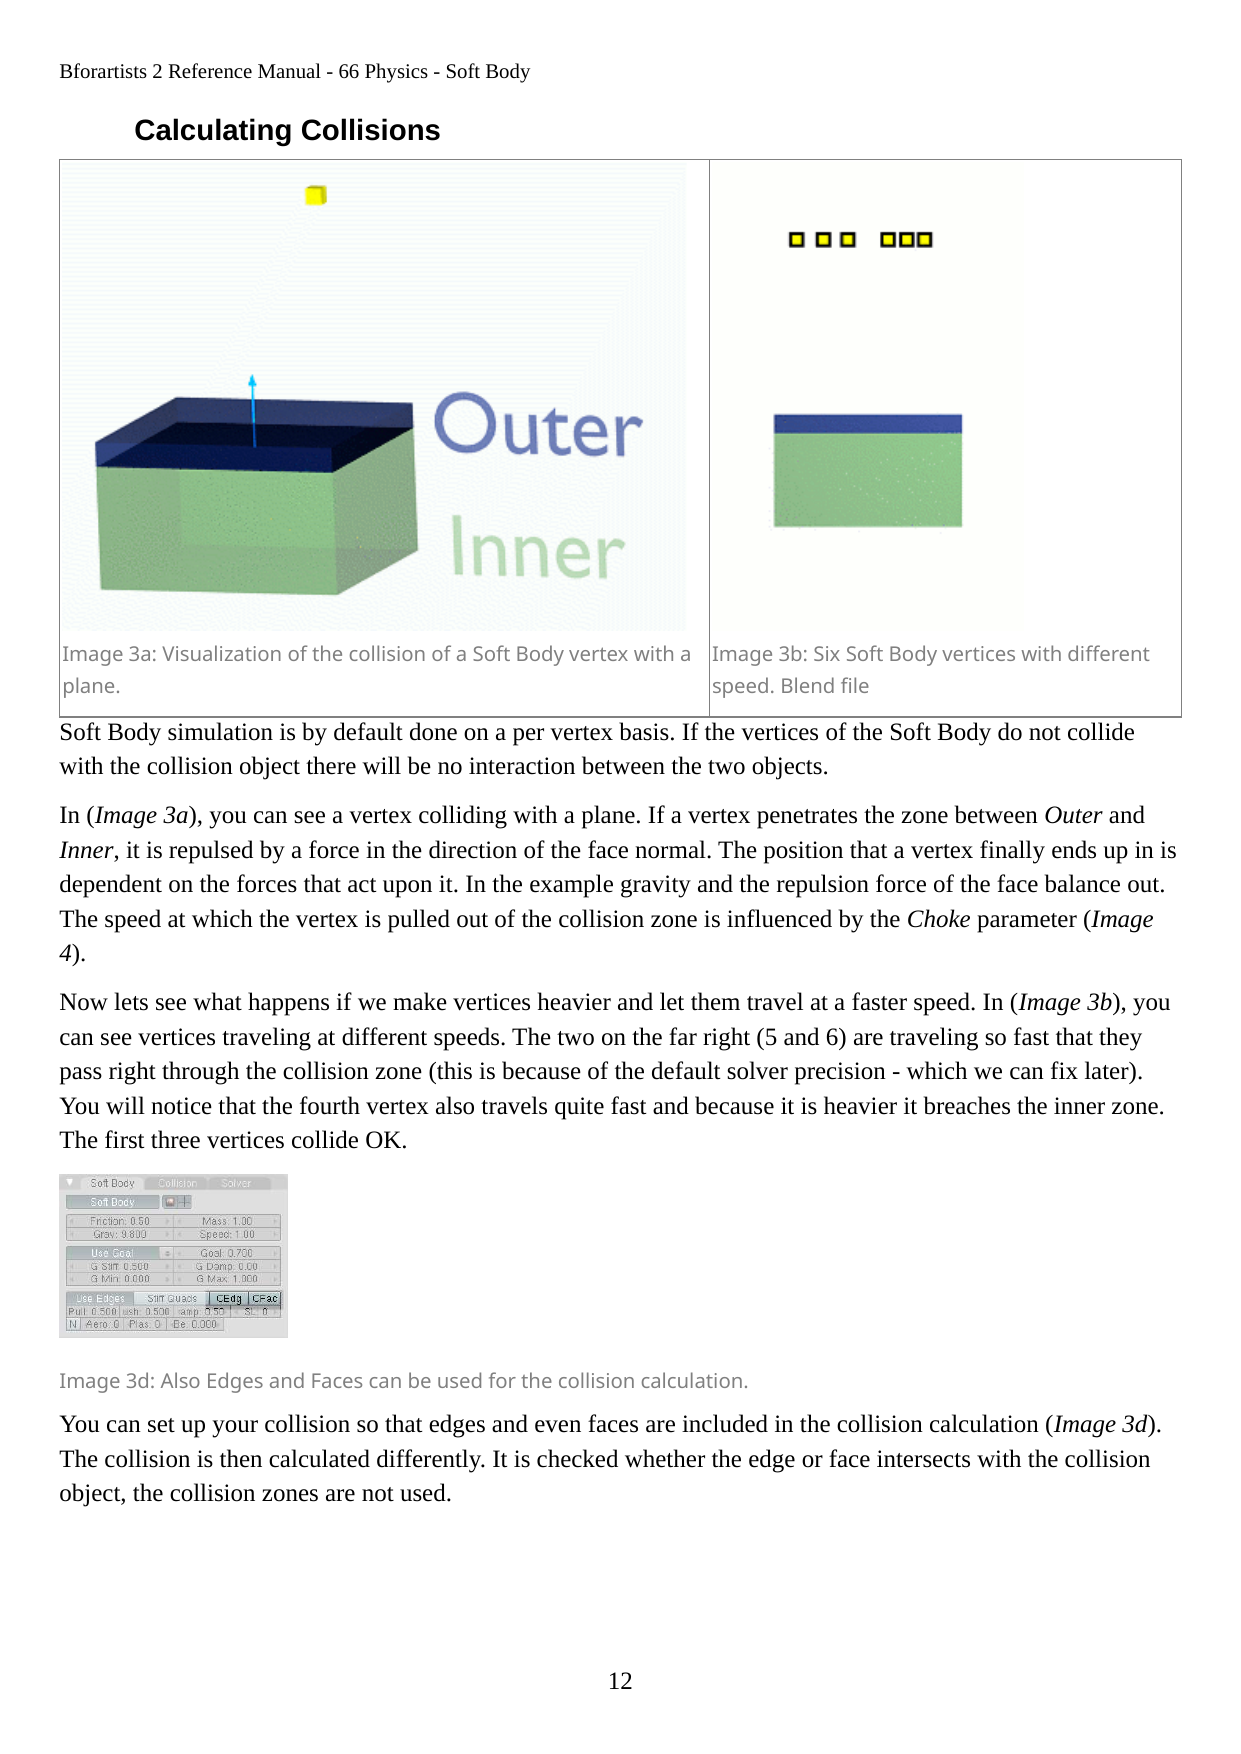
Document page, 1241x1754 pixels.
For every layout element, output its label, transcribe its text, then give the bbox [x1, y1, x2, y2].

picture [62, 162, 687, 631]
text You can set up your collision so that edges and even faces are included in the collision calculation (Image 3d). The collision is then calculated differently. It is checked whether the edge or face intersects with the collision object, the collision zones are not used. [59, 1409, 1181, 1507]
picture [711, 162, 1025, 631]
table_header Image 3a: Visualization of the collision of a Soft Body vertex with a plane. [60, 160, 709, 716]
text In (Image 3a), you can see a vertex colliding with a plane. If a vertex penetrates the zone between Outer and Inner, it is repulsed by a force in the direction of the face normal. The position that a vertex finally ends up in is dependent on the forces that act upon it. In the example gravity and the repulsion force of the face balance out. The speed at which the vertex is pulled out of the collision zone is influenced by the Choke parameter (Image 4). [59, 800, 1181, 967]
text Now lets see what happens if we make vertices heavier and let them travel at a faster speed. In (Image 3b), you can see vertices traveling at different speeds. The two on the far right (5 and 6) are traveling so fast that they pass right through the collision zone (this is because of the default solver precision - which we can fix later). You will notice that the fourth vertex also travels quite fast and because it is heavier it breaches the inner zone. The first three vertices collide OK. [59, 987, 1181, 1154]
picture [59, 1174, 288, 1338]
subtitle Calculating Collisions [59, 113, 1181, 146]
text Soft Body simulation is by default done on a per vertex basis. If the vertices of the Soft Body do not collide with the collision object there will be no interaction between the two objects. [59, 718, 1181, 780]
text Image 3d: Also Edges and Faces can be used for the collision calculation. [59, 1363, 1181, 1394]
table_header Image 3b: Six Soft Body vertices with different speed. Blend file [710, 160, 1181, 716]
